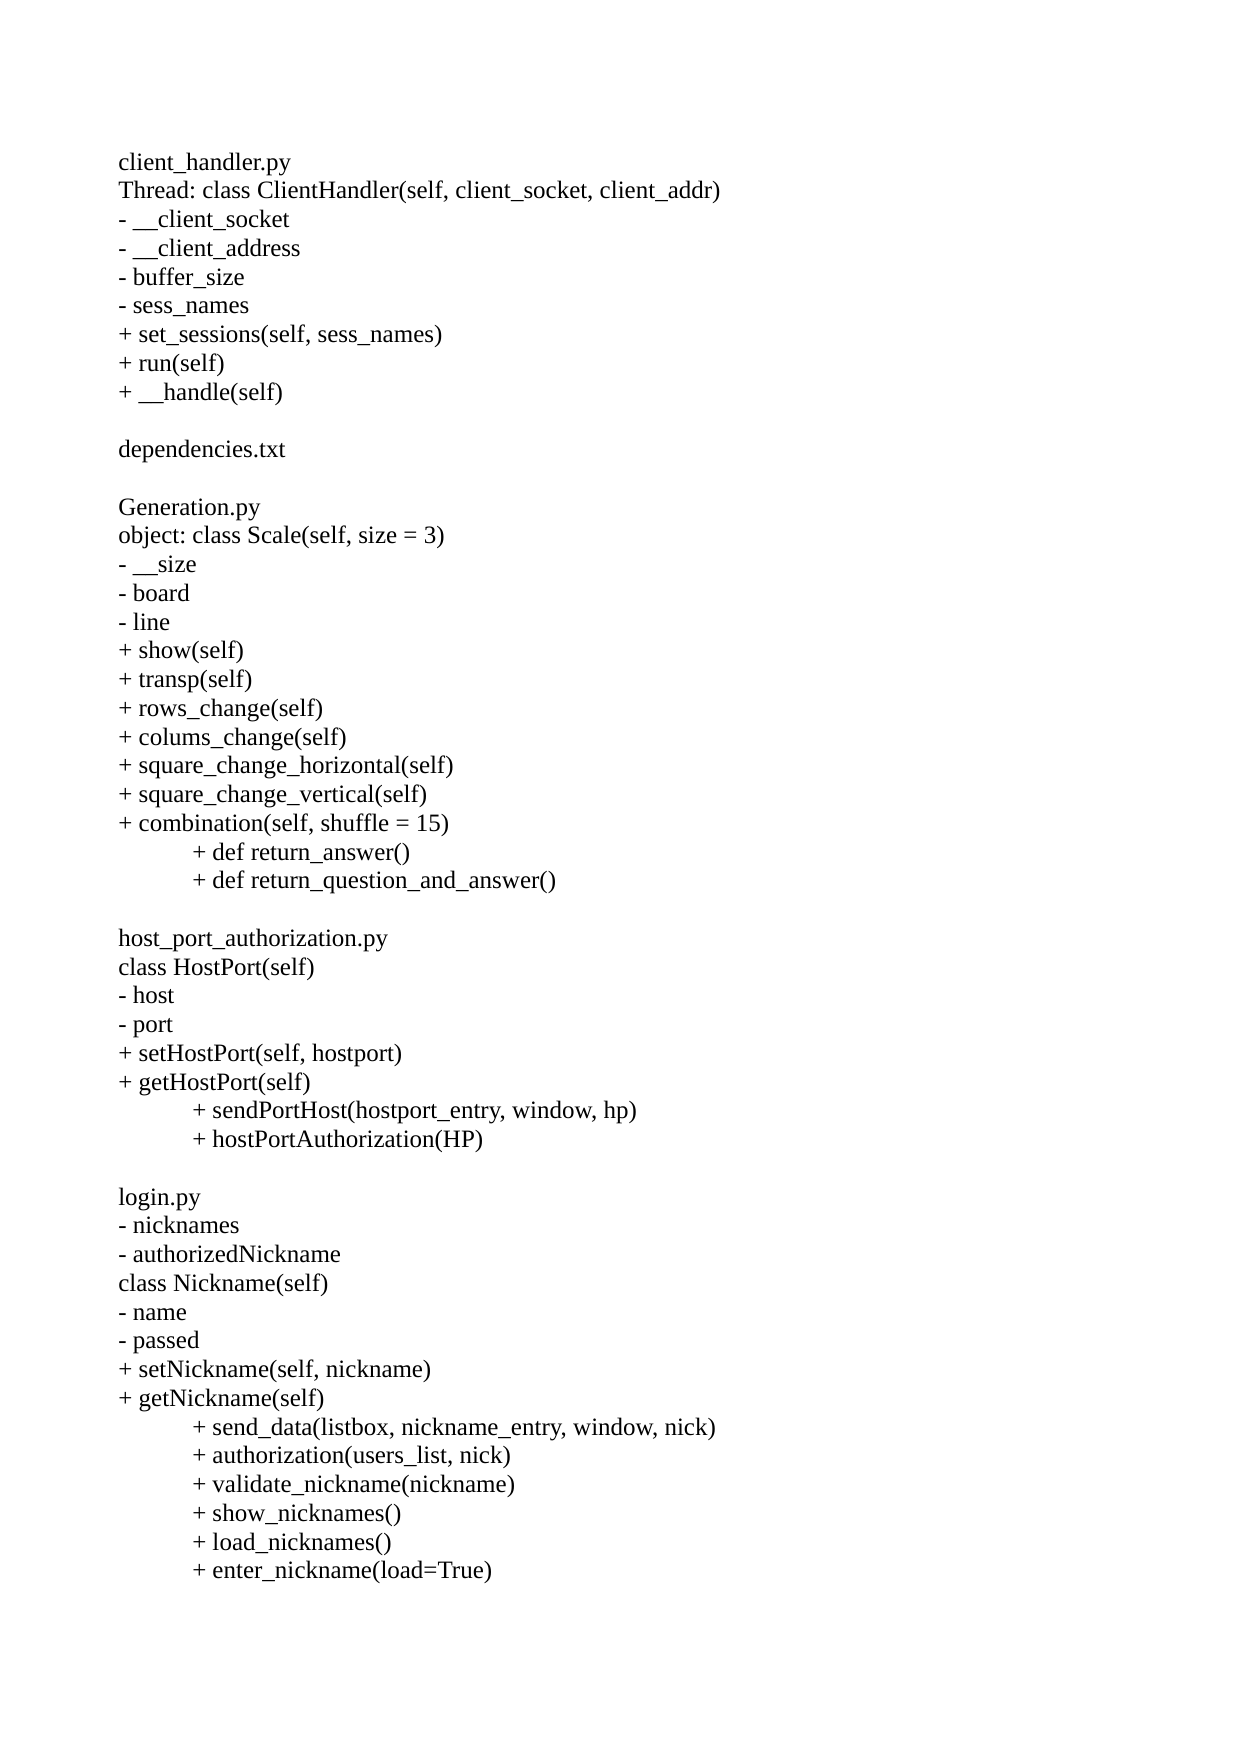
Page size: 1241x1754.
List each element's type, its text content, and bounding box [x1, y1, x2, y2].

text - sess_names [118, 291, 1122, 319]
text + authorization(users_list, nick) [118, 1441, 1122, 1469]
text login.py [118, 1182, 1122, 1211]
text + rows_change(self) [118, 693, 1122, 722]
text + combination(self, shuffle = 15) [118, 808, 1122, 837]
text - buffer_size [118, 262, 1122, 291]
text + set_sessions(self, sess_names) [118, 319, 1122, 348]
text - nicknames [118, 1211, 1122, 1239]
text client_handler.py [118, 147, 1122, 176]
text + square_change_horizontal(self) [118, 751, 1122, 779]
text + hostPortAuthorization(HP) [118, 1124, 1122, 1153]
text + getHostPort(self) [118, 1067, 1122, 1096]
text + square_change_vertical(self) [118, 779, 1122, 808]
text + colums_change(self) [118, 722, 1122, 751]
text - line [118, 607, 1122, 636]
text + validate_nickname(nickname) [118, 1469, 1122, 1498]
text + setHostPort(self, hostport) [118, 1038, 1122, 1067]
text - board [118, 578, 1122, 607]
text + send_data(listbox, nickname_entry, window, nick) [118, 1412, 1122, 1441]
text Thread: class ClientHandler(self, client_socket, client_addr) [118, 176, 1122, 204]
text + def return_question_and_answer() [118, 866, 1122, 894]
text + show(self) [118, 636, 1122, 664]
text class HostPort(self) [118, 952, 1122, 981]
text - name [118, 1297, 1122, 1326]
text - __client_socket [118, 204, 1122, 233]
text + getNickname(self) [118, 1383, 1122, 1412]
text - authorizedNickname [118, 1239, 1122, 1268]
text dependencies.txt [118, 434, 1122, 463]
text + transp(self) [118, 664, 1122, 693]
text + run(self) [118, 348, 1122, 377]
text - passed [118, 1326, 1122, 1354]
text Generation.py [118, 492, 1122, 521]
text + setNickname(self, nickname) [118, 1354, 1122, 1383]
text + __handle(self) [118, 377, 1122, 406]
text - port [118, 1009, 1122, 1038]
text host_port_authorization.py [118, 923, 1122, 952]
text - host [118, 981, 1122, 1009]
text class Nickname(self) [118, 1268, 1122, 1297]
text + enter_nickname(load=True) [118, 1556, 1122, 1584]
text + def return_answer() [118, 837, 1122, 866]
text + show_nicknames() + load_nicknames() [118, 1498, 1122, 1556]
text object: class Scale(self, size = 3) [118, 521, 1122, 549]
text - __client_address [118, 233, 1122, 262]
text - __size [118, 549, 1122, 578]
text + sendPortHost(hostport_entry, window, hp) [118, 1096, 1122, 1124]
